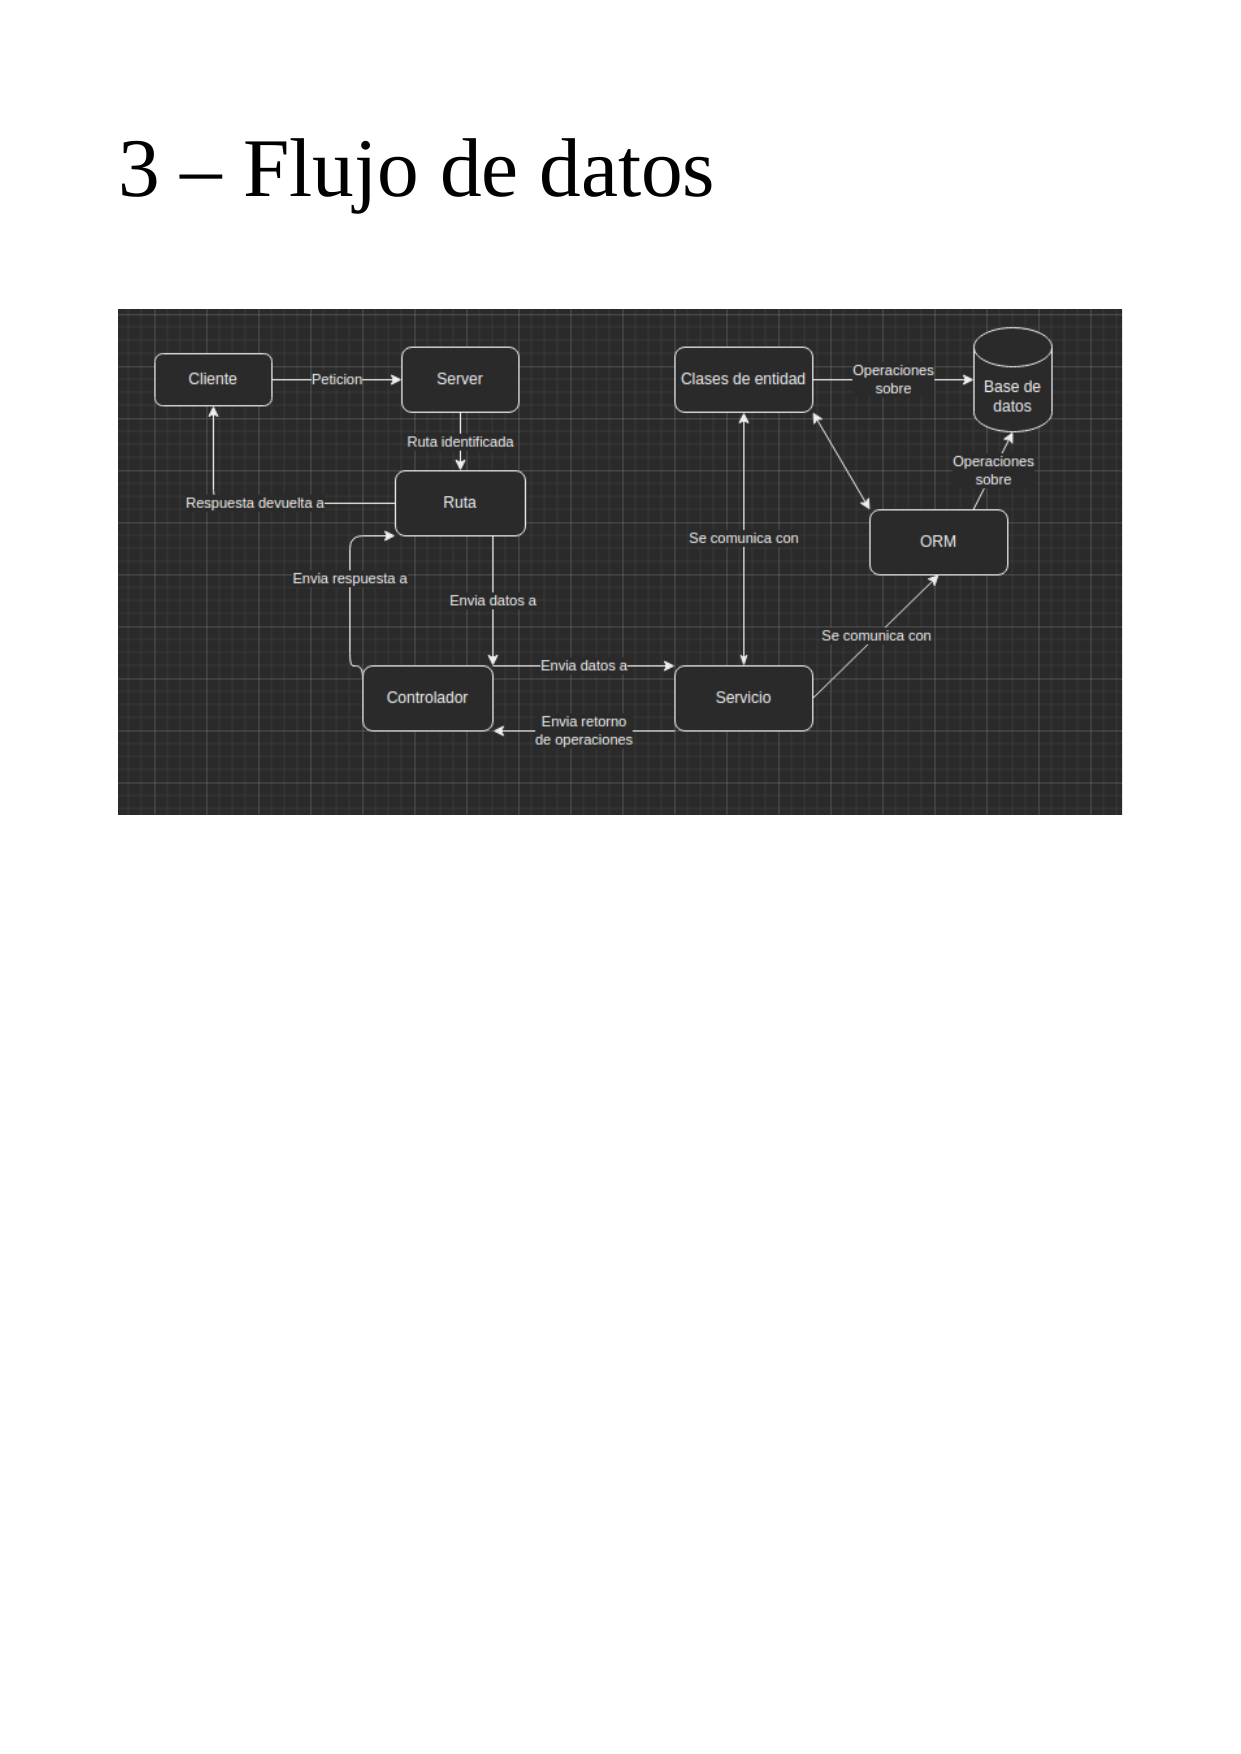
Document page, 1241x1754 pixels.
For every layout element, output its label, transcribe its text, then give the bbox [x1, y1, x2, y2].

picture [118, 309, 1123, 815]
text 3 – Flujo de datos [118, 118, 1122, 214]
